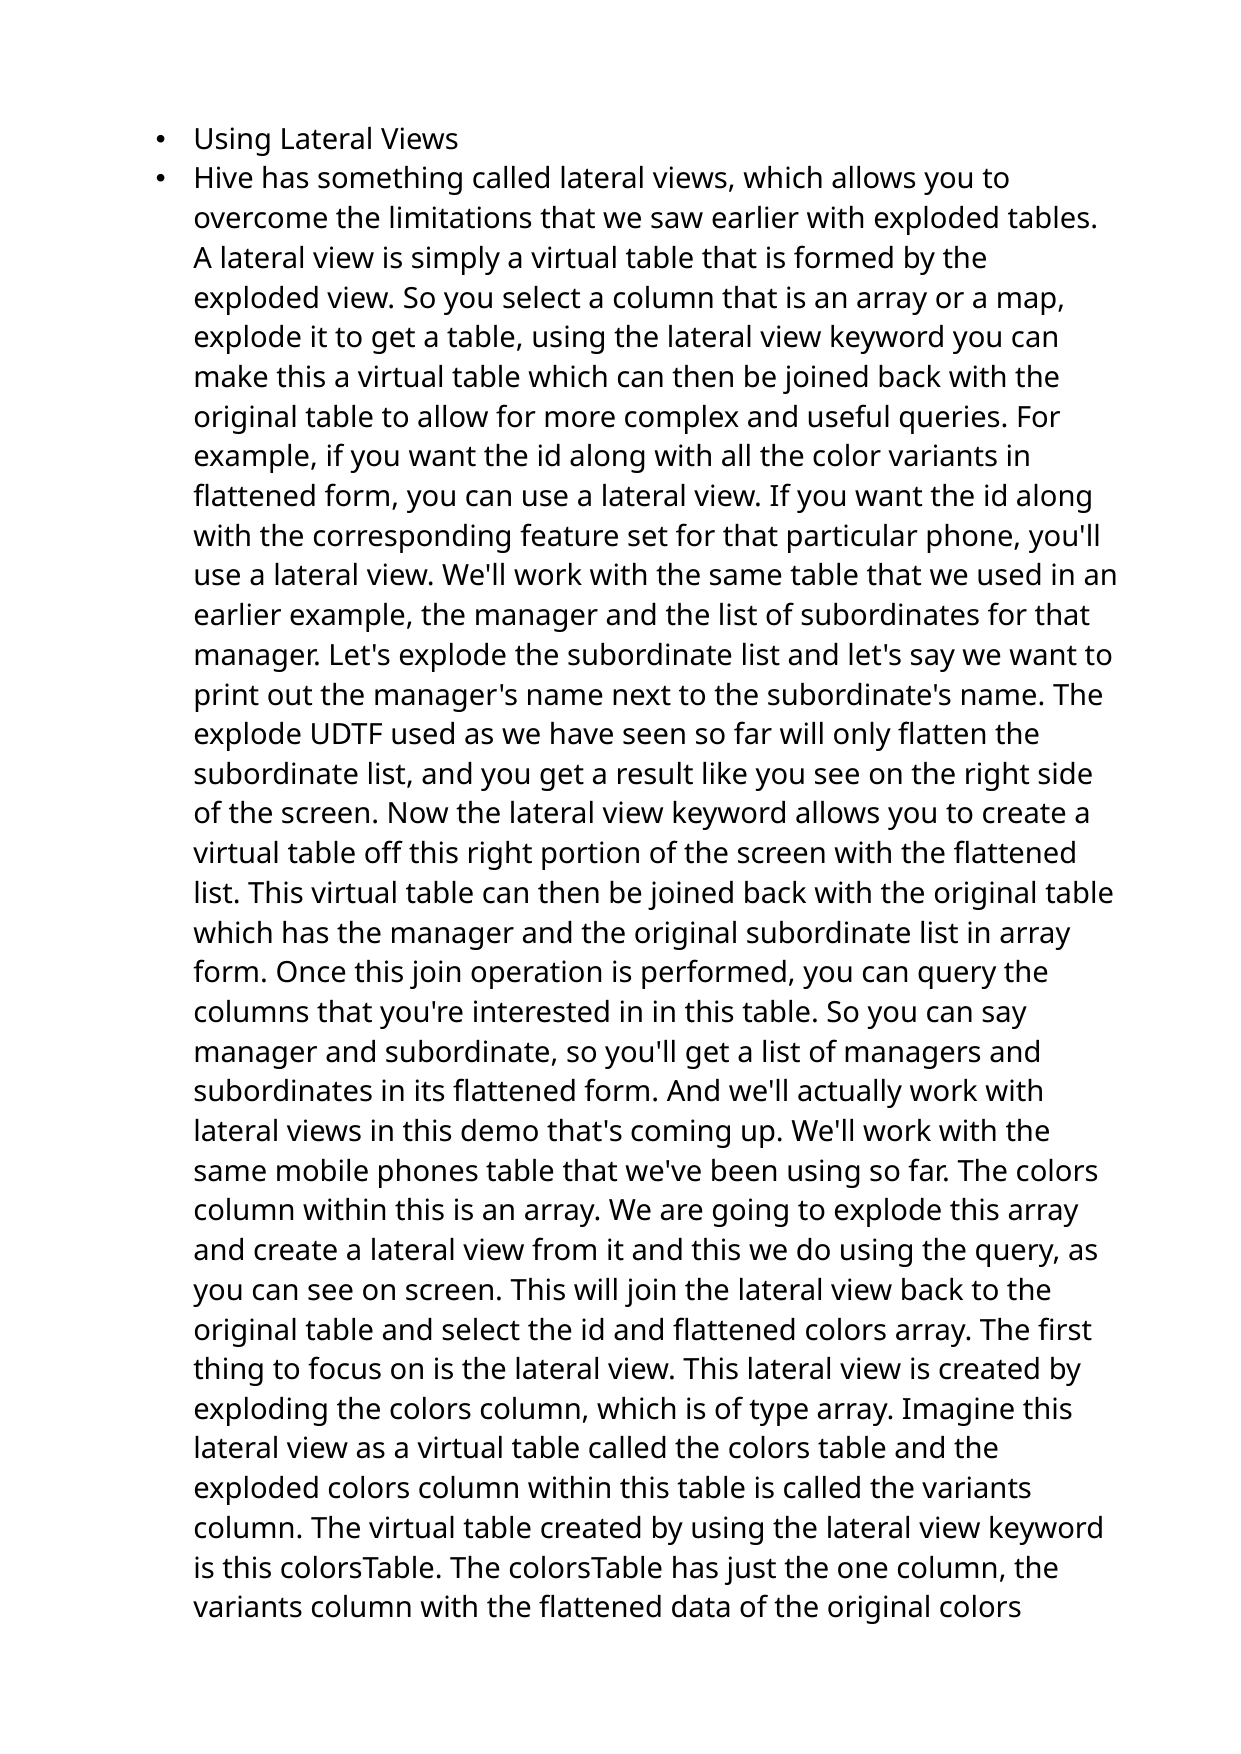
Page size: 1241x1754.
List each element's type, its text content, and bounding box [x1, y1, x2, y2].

list Hive has something called lateral views, which allows you to overcome the limitations that we saw earlier with exploded tables. A lateral view is simply a virtual table that is formed by the exploded view. So you select a column that is an array or a map, explode it to get a table, using the lateral view keyword you can make this a virtual table which can then be joined back with the original table to allow for more complex and useful queries. For example, if you want the id along with all the color variants in flattened form, you can use a lateral view. If you want the id along with the corresponding feature set for that particular phone, you'll use a lateral view. We'll work with the same table that we used in an earlier example, the manager and the list of subordinates for that manager. Let's explode the subordinate list and let's say we want to print out the manager's name next to the subordinate's name. The explode UDTF used as we have seen so far will only flatten the subordinate list, and you get a result like you see on the right side of the screen. Now the lateral view keyword allows you to create a virtual table off this right portion of the screen with the flattened list. This virtual table can then be joined back with the original table which has the manager and the original subordinate list in array form. Once this join operation is performed, you can query the columns that you're interested in in this table. So you can say manager and subordinate, so you'll get a list of managers and subordinates in its flattened form. And we'll actually work with lateral views in this demo that's coming up. We'll work with the same mobile phones table that we've been using so far. The colors column within this is an array. We are going to explode this array and create a lateral view from it and this we do using the query, as you can see on screen. This will join the lateral view back to the original table and select the id and flattened colors array. The first thing to focus on is the lateral view. This lateral view is created by exploding the colors column, which is of type array. Imagine this lateral view as a virtual table called the colors table and the exploded colors column within this table is called the variants column. The virtual table created by using the lateral view keyword is this colorsTable. The colorsTable has just the one column, the variants column with the flattened data of the original colors [156, 158, 1122, 1626]
list Using Lateral Views [156, 118, 1122, 158]
